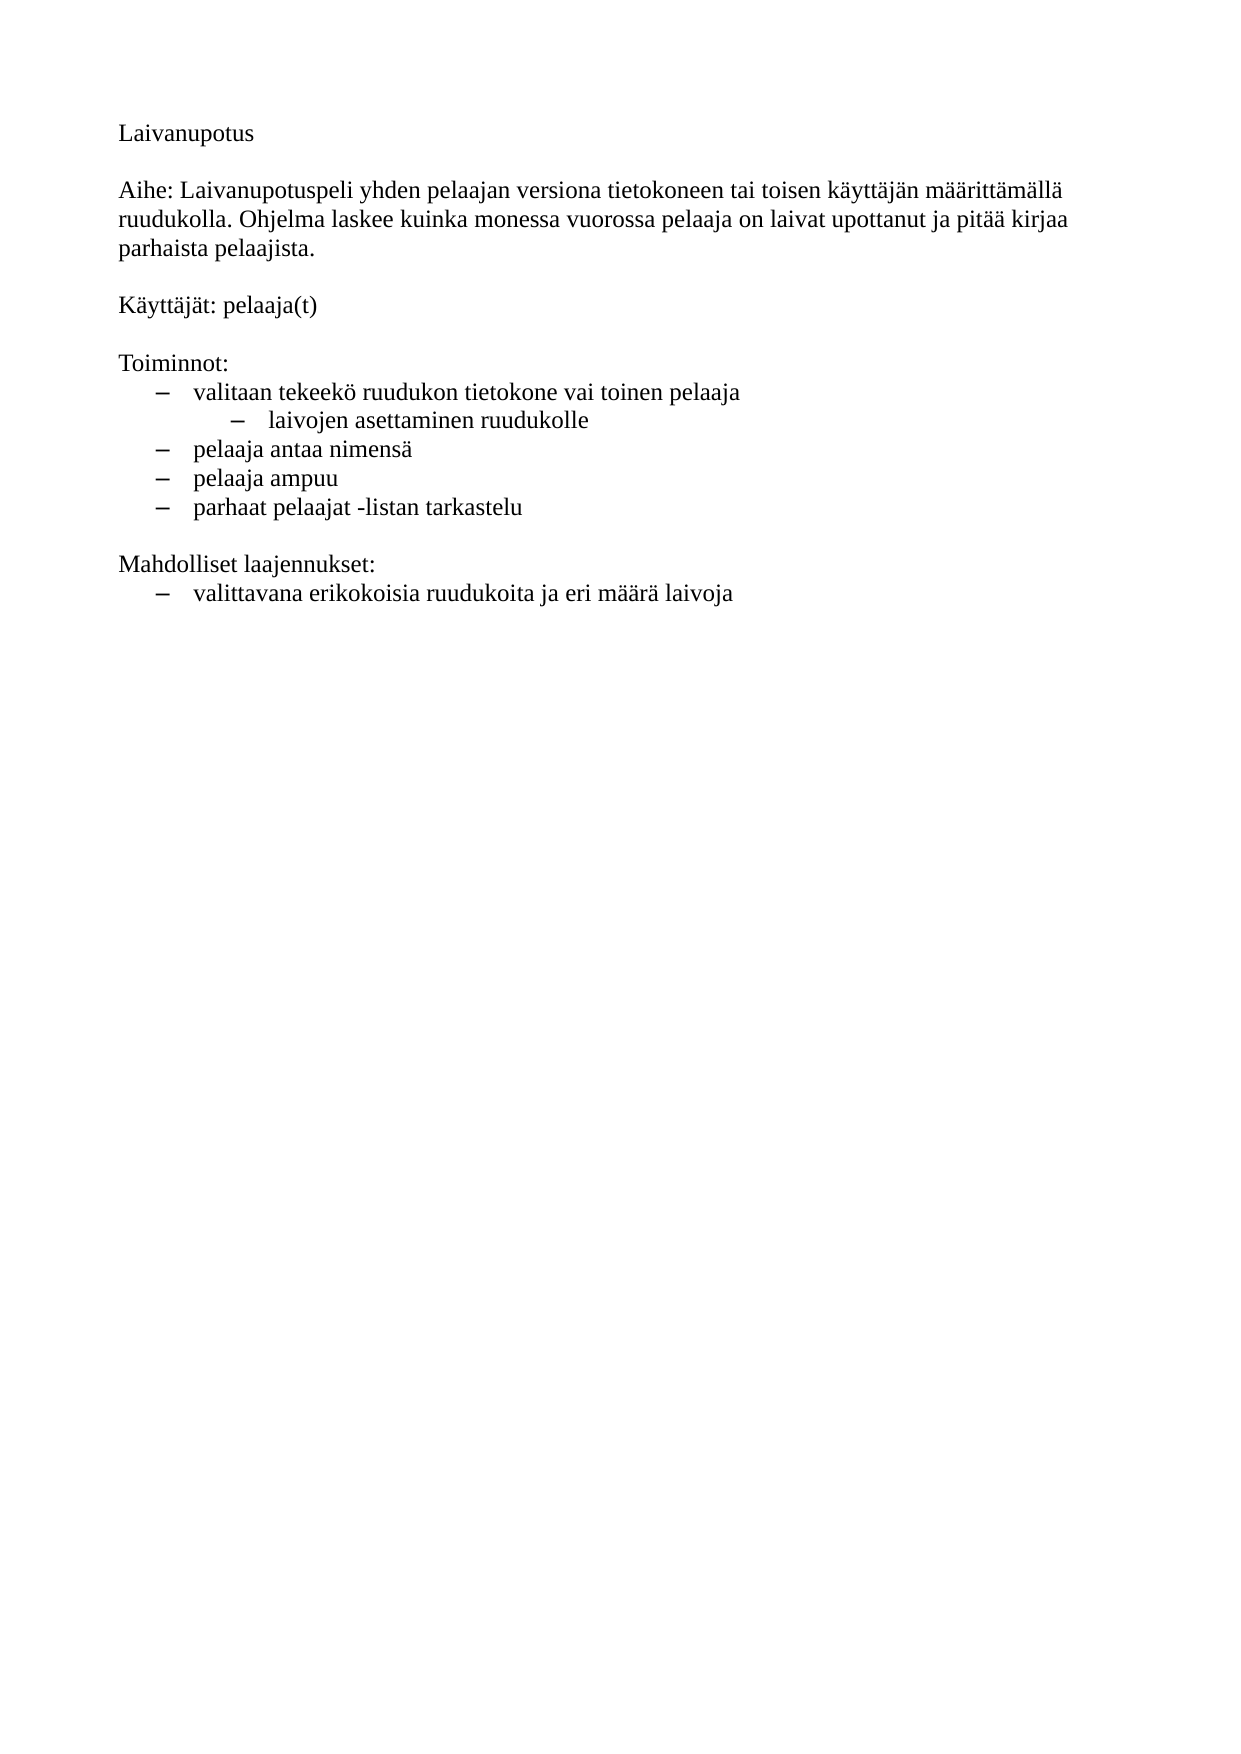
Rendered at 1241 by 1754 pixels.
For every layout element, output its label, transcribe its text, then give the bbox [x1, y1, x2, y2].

list pelaaja antaa nimensä [156, 434, 1122, 463]
text Mahdolliset laajennukset: [118, 549, 1122, 578]
list laivojen asettaminen ruudukolle [231, 406, 1122, 434]
text Toiminnot: [118, 348, 1122, 377]
list parhaat pelaajat -listan tarkastelu [156, 492, 1122, 521]
list valitaan tekeekö ruudukon tietokone vai toinen pelaaja [156, 377, 1122, 406]
list pelaaja ampuu [156, 463, 1122, 492]
text Aihe: Laivanupotuspeli yhden pelaajan versiona tietokoneen tai toisen käyttäjän määrittämällä ruudukolla. Ohjelma laskee kuinka monessa vuorossa pelaaja on laivat upottanut ja pitää kirjaa parhaista pelaajista. [118, 176, 1122, 262]
text Käyttäjät: pelaaja(t) [118, 291, 1122, 319]
text Laivanupotus [118, 118, 1122, 147]
list valittavana erikokoisia ruudukoita ja eri määrä laivoja [156, 578, 1122, 607]
